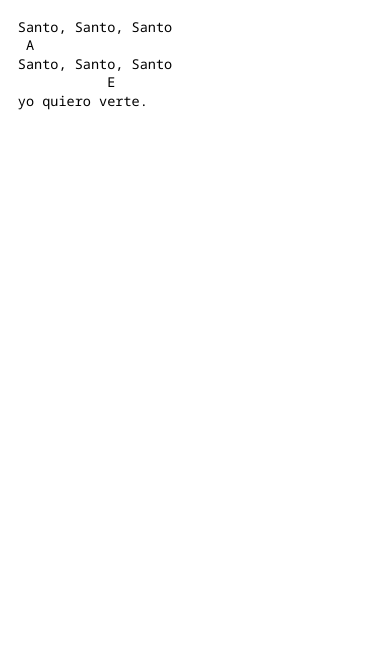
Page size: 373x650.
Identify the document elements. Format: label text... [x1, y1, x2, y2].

text yo quiero verte. [18, 91, 354, 110]
text Santo, Santo, Santo [18, 54, 354, 73]
text Santo, Santo, Santo [18, 18, 354, 36]
text E [18, 73, 354, 91]
text A [18, 36, 354, 54]
